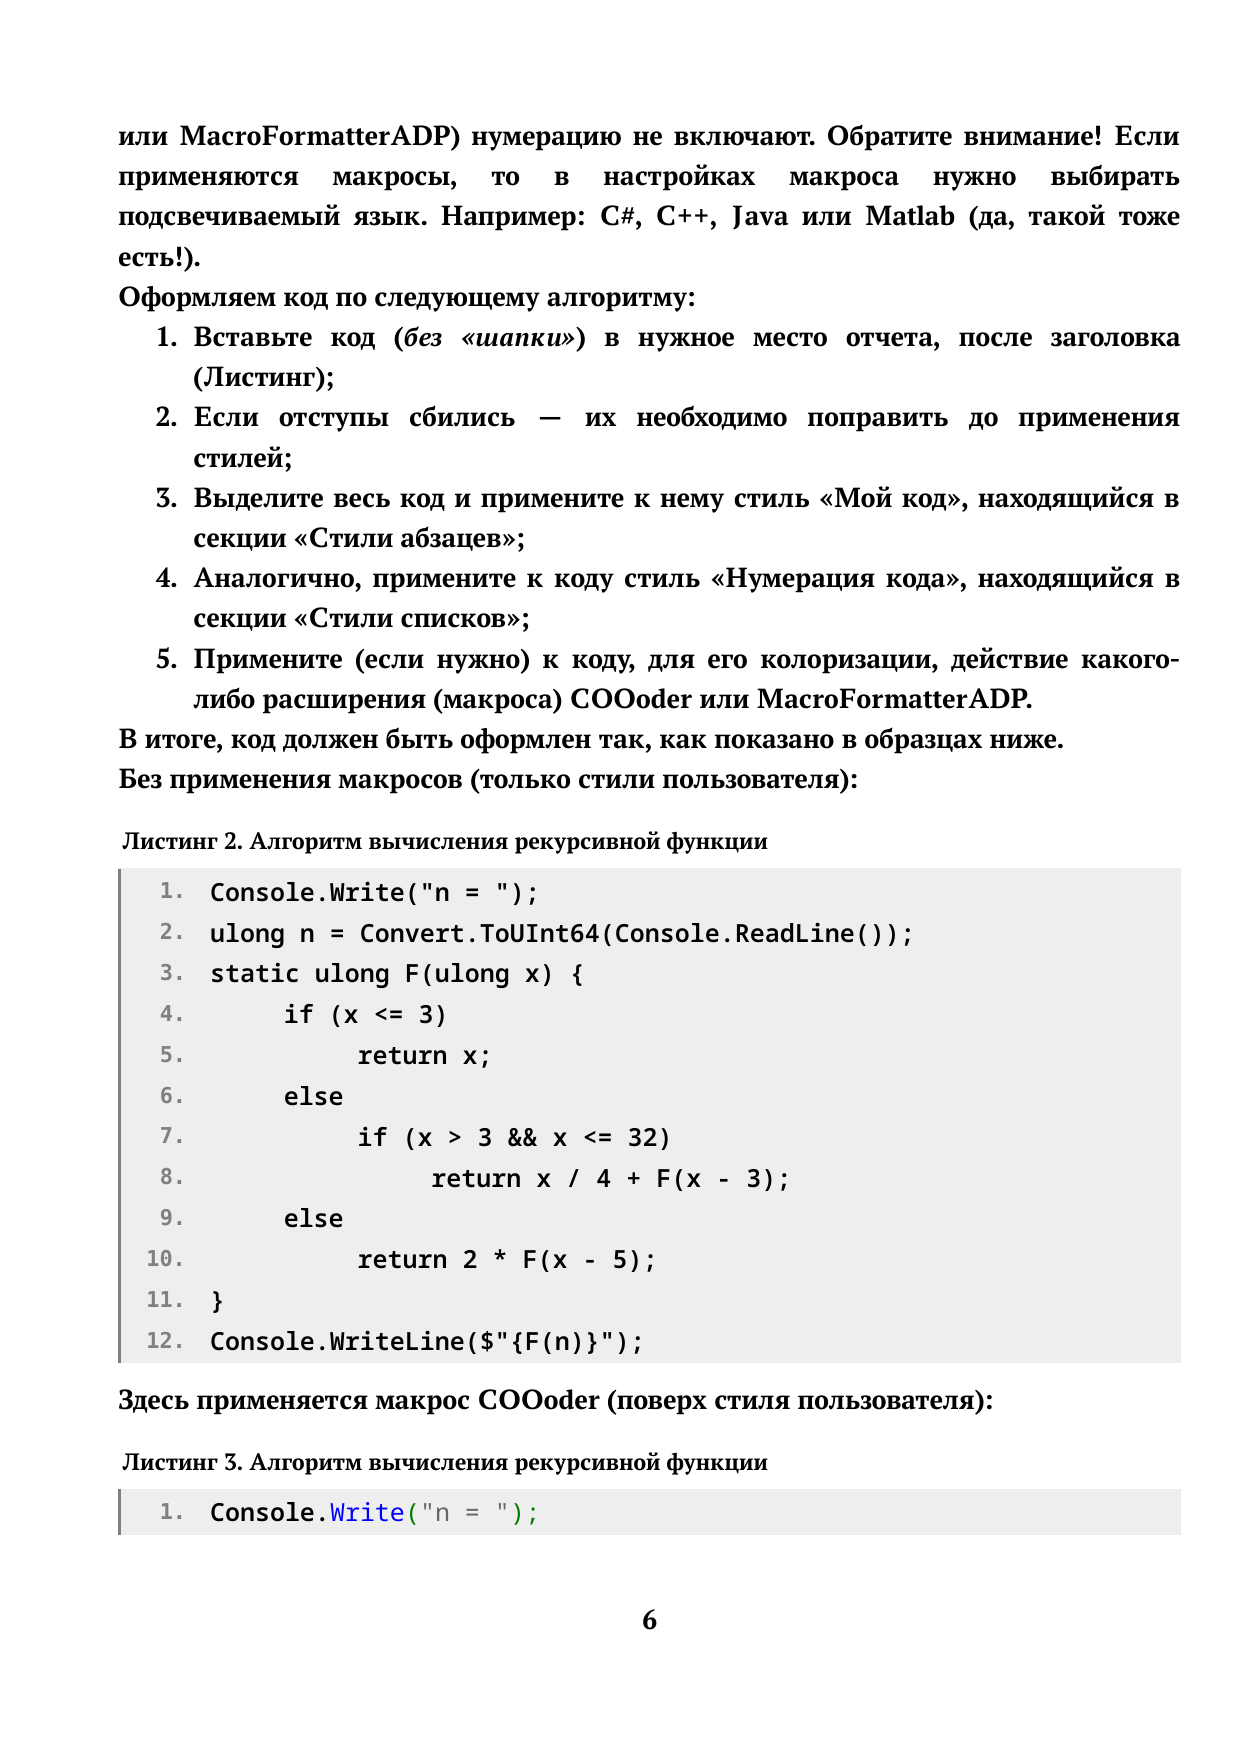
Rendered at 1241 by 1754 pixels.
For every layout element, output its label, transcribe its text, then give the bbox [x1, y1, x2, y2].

list Console.Write("n = "); [118, 868, 1181, 908]
list Если отступы сбились — их необходимо поправить до применения стилей; [156, 399, 1181, 473]
list else [121, 1195, 1181, 1235]
list ulong n = Convert.ToUInt64(Console.ReadLine()); [121, 909, 1181, 949]
text Листинг 2. Алгоритм вычисления рекурсивной функции [121, 826, 1181, 855]
text или MacroFormatterADP) нумерацию не включают. Обратите внимание! Если применяются макросы, то в настройках макроса нужно выбирать подсвечиваемый язык. Например: C#, C++, Java или Matlab (да, такой тоже есть!). [118, 118, 1181, 272]
list return x; [121, 1032, 1181, 1072]
list Console.Write("n = "); [121, 1489, 1181, 1535]
text Листинг 3. Алгоритм вычисления рекурсивной функции [121, 1447, 1181, 1476]
list } [121, 1277, 1181, 1317]
text В итоге, код должен быть оформлен так, как показано в образцах ниже. [118, 721, 1181, 755]
list Выделите весь код и примените к нему стиль «Мой код», находящийся в секции «Стили абзацев»; [156, 480, 1181, 554]
list Вставьте код (без «шапки») в нужное место отчета, после заголовка (Листинг); [156, 319, 1181, 393]
list Примените (если нужно) к коду, для его колоризации, действие какого-либо расширения (макроса) COOoder или MacroFormatterADP. [156, 641, 1181, 714]
list return x / 4 + F(x - 3); [121, 1154, 1181, 1194]
list return 2 * F(x - 5); [121, 1236, 1181, 1276]
text Здесь применяется макрос COOoder (поверх стиля пользователя): [118, 1382, 1181, 1416]
list else [121, 1073, 1181, 1113]
list if (x <= 3) [121, 991, 1181, 1031]
text Без применения макросов (только стили пользователя): [118, 761, 1181, 795]
text Оформляем код по следующему алгоритму: [118, 279, 1181, 312]
list if (x > 3 && x <= 32) [121, 1113, 1181, 1153]
list static ulong F(ulong x) { [121, 950, 1181, 990]
list Console.WriteLine($"{F(n)}"); [121, 1318, 1181, 1363]
list Аналогично, примените к коду стиль «Нумерация кода», находящийся в секции «Стили списков»; [156, 560, 1181, 634]
